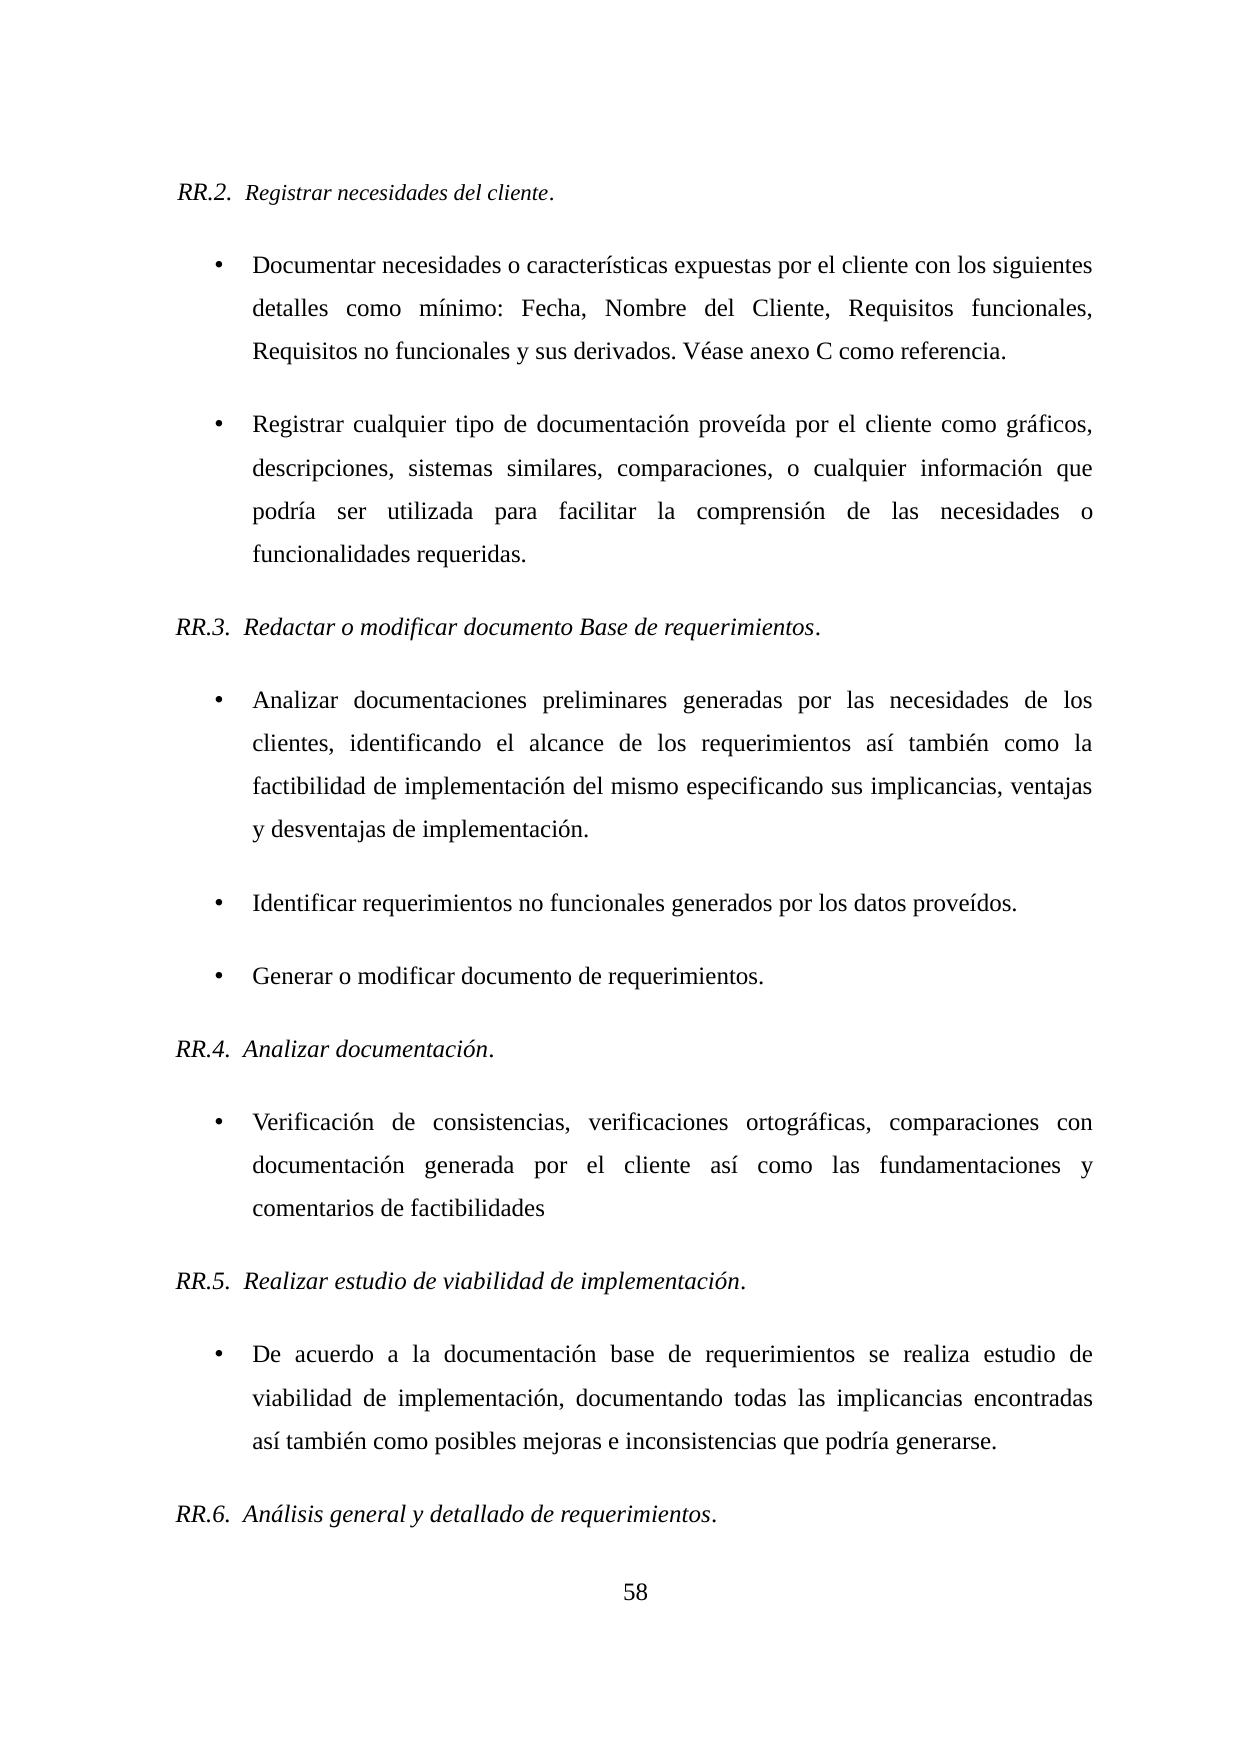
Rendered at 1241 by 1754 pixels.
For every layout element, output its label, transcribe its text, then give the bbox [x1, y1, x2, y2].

list Documentar necesidades o características expuestas por el cliente con los siguientes detalles como mínimo: Fecha, Nombre del Cliente, Requisitos funcionales, Requisitos no funcionales y sus derivados. Véase anexo C como referencia. [214, 250, 1093, 365]
list RR.6. Análisis general y detallado de requerimientos. [175, 1499, 1093, 1528]
list RR.5. Realizar estudio de viabilidad de implementación. [175, 1266, 1093, 1295]
list Generar o modificar documento de requerimientos. [214, 961, 1093, 989]
list RR.3. Redactar o modificar documento Base de requerimientos. [175, 612, 1093, 641]
list Registrar cualquier tipo de documentación proveída por el cliente como gráficos, descripciones, sistemas similares, comparaciones, o cualquier información que podría ser utilizada para facilitar la comprensión de las necesidades o funcionalidades requeridas. [214, 409, 1093, 568]
list RR.4. Analizar documentación. [175, 1034, 1093, 1063]
list Verificación de consistencias, verificaciones ortográficas, comparaciones con documentación generada por el cliente así como las fundamentaciones y comentarios de factibilidades [214, 1107, 1093, 1222]
list De acuerdo a la documentación base de requerimientos se realiza estudio de viabilidad de implementación, documentando todas las implicancias encontradas así también como posibles mejoras e inconsistencias que podría generarse. [214, 1339, 1093, 1454]
list Identificar requerimientos no funcionales generados por los datos proveídos. [214, 888, 1093, 916]
text RR.2. Registrar necesidades del cliente. [175, 177, 1093, 206]
list Analizar documentaciones preliminares generadas por las necesidades de los clientes, identificando el alcance de los requerimientos así también como la factibilidad de implementación del mismo especificando sus implicancias, ventajas y desventajas de implementación. [214, 685, 1093, 843]
